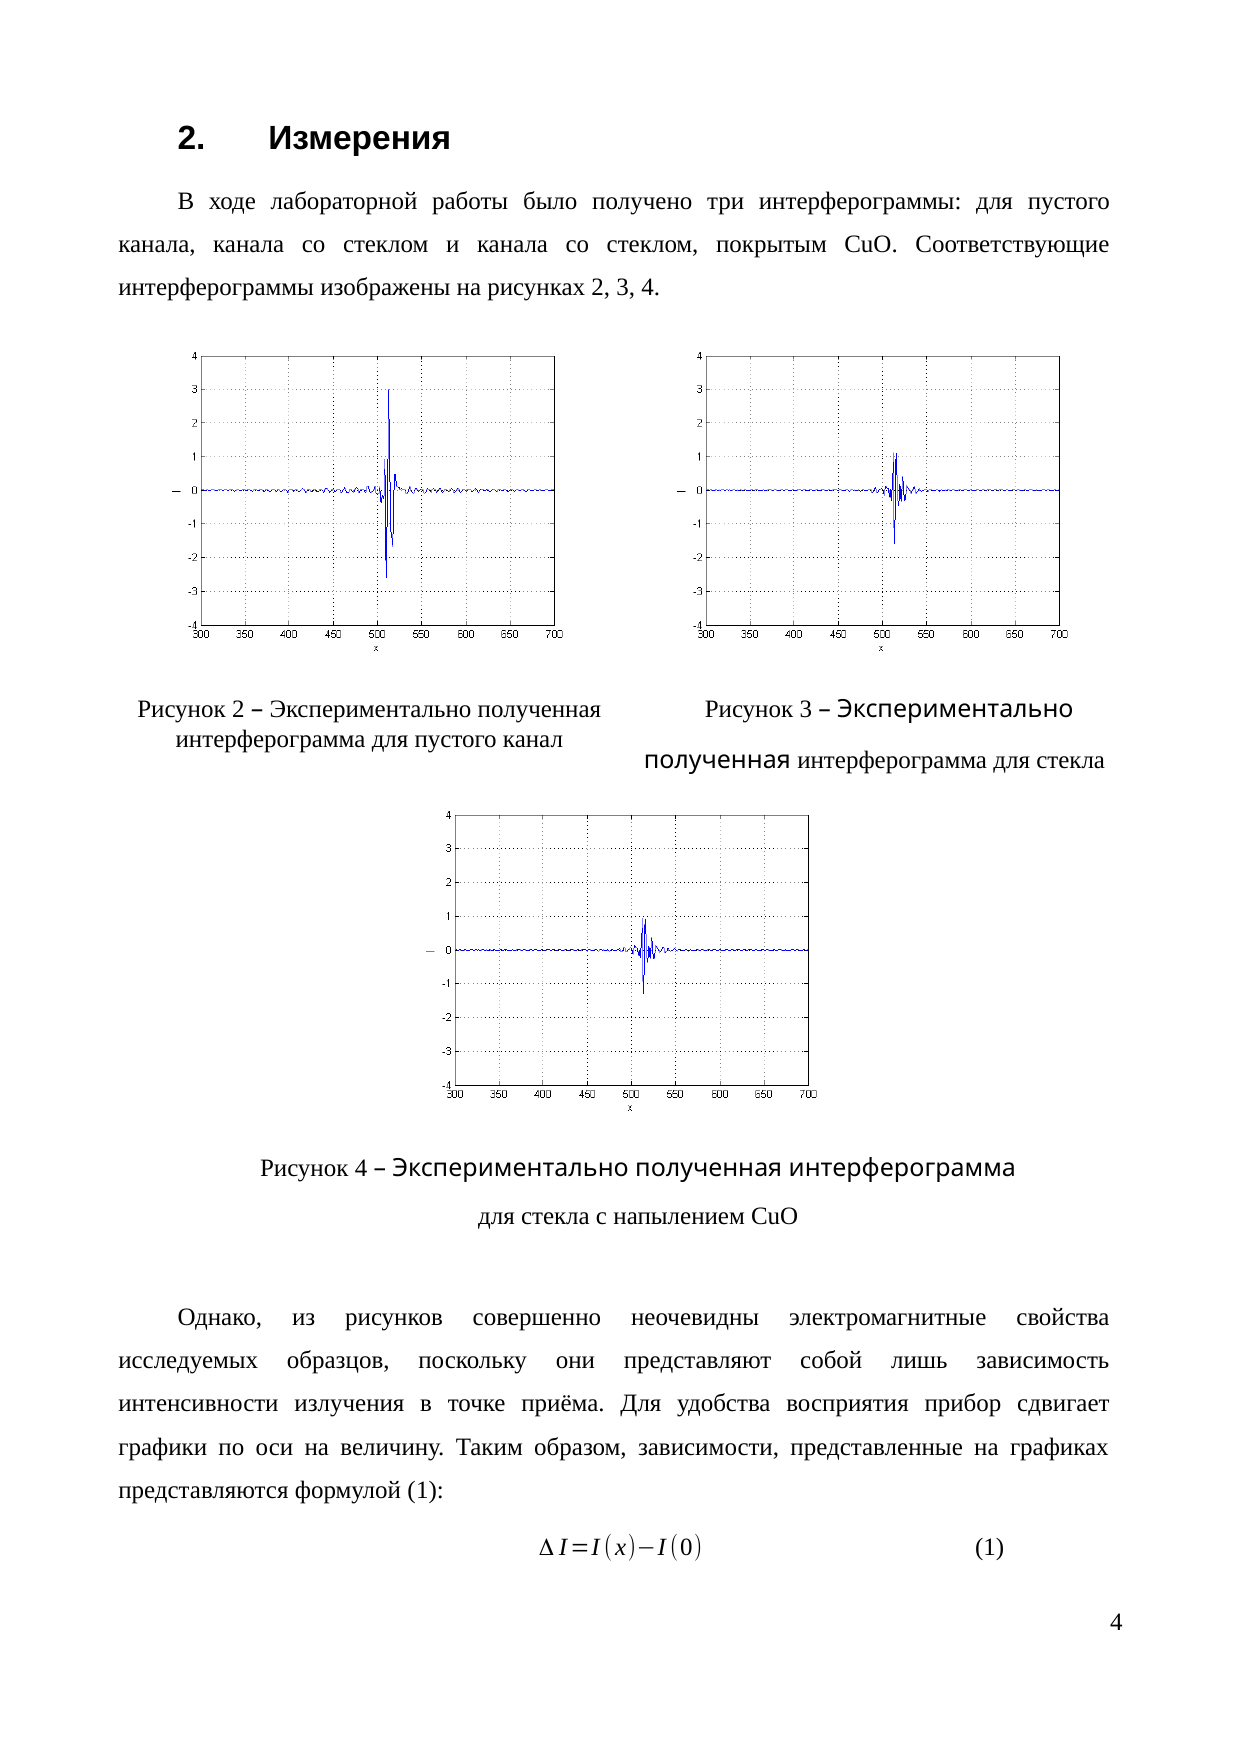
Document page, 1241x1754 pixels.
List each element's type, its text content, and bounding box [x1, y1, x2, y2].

text (1) [118, 1532, 1004, 1563]
text Однако, из рисунков совершенно неочевидны электромагнитные свойства исследуемых образцов, поскольку они представляют собой лишь зависимость интенсивности излучения в точке приёма. Для удобства восприятия прибор сдвигает графики по оси на величину. Таким образом, зависимости, представленные на графиках представляются формулой (1): [118, 1302, 1110, 1503]
picture [646, 330, 1102, 661]
table_cell Рисунок 4 – Экспериментально полученная интерферограмма для стекла с напылением CuO [118, 790, 1128, 1244]
subtitle Измерения [118, 118, 1122, 157]
picture [396, 789, 851, 1121]
table_header Рисунок 3 – Экспериментально полученная интерферограмма для стекла [620, 330, 1128, 790]
text В ходе лабораторной работы было получено три интерферограммы: для пустого канала, канала со стеклом и канала со стеклом, покрытым CuO. Соответствующие интерферограммы изображены на рисунках 2, 3, 4. [118, 186, 1110, 301]
picture [141, 330, 597, 661]
table_header Рисунок 2 – Экспериментально полученная интерферограмма для пустого канал [118, 330, 620, 790]
